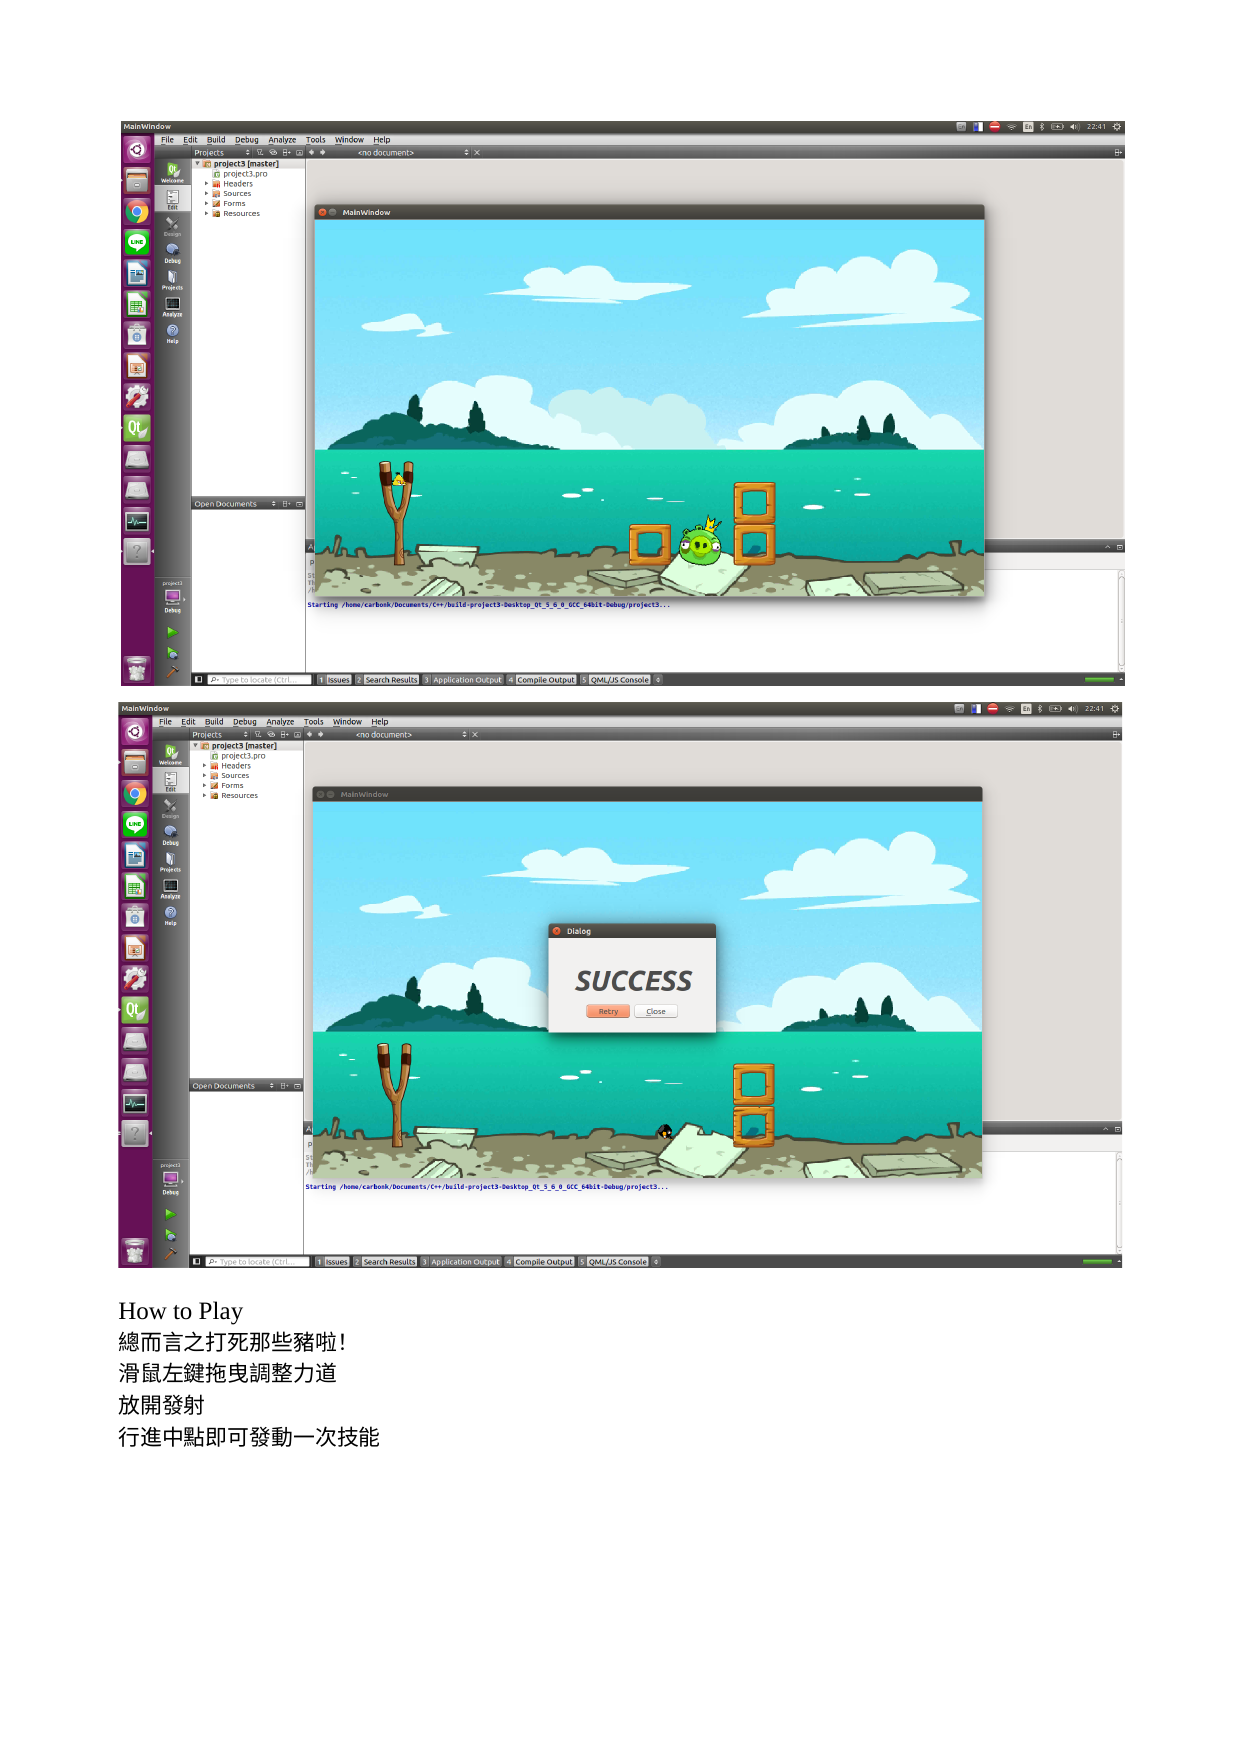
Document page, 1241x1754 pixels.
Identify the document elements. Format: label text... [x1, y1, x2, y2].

text 滑鼠左鍵拖曳調整力道 [118, 1356, 1122, 1388]
picture [118, 702, 1123, 1268]
text 放開發射 [118, 1388, 1122, 1420]
text How to Play [118, 1296, 1122, 1325]
text 行進中點即可發動一次技能 [118, 1420, 1122, 1451]
text 總而言之打死那些豬啦！ [118, 1325, 1122, 1356]
picture [121, 121, 1125, 686]
